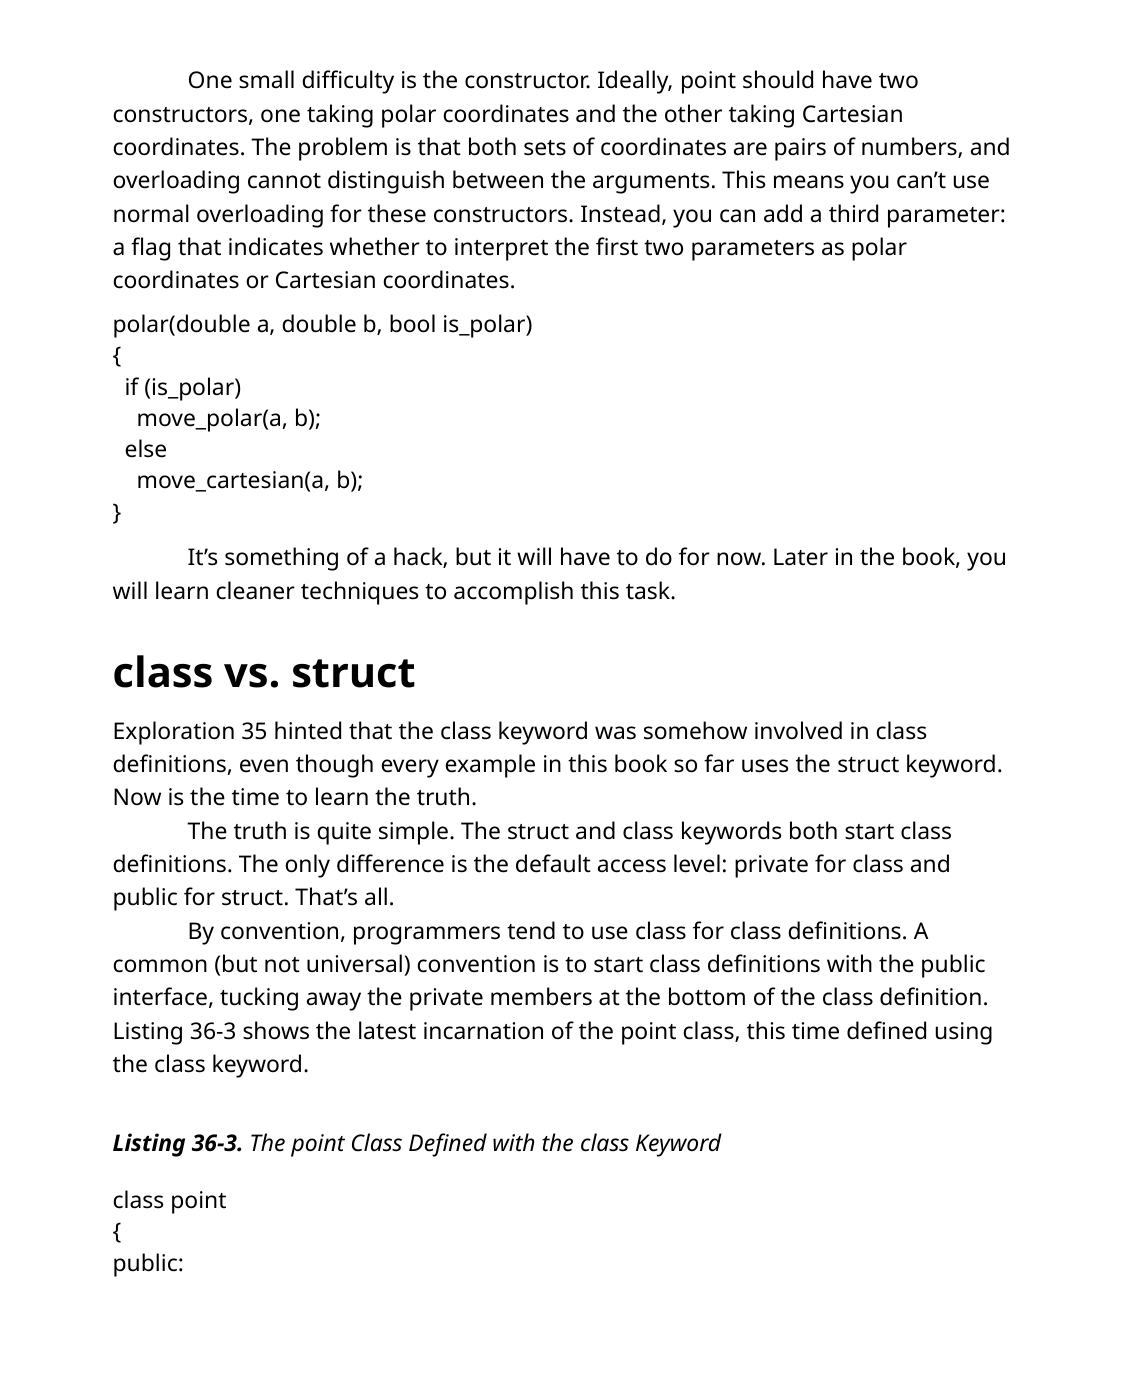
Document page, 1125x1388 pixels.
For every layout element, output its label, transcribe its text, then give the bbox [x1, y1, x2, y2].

text } [112, 495, 1012, 527]
text polar(double a, double b, bool is_polar) [112, 308, 1012, 339]
text if (is_polar) [112, 370, 1012, 402]
text { [112, 339, 1012, 370]
subtitle class vs. struct [112, 643, 1012, 700]
text Listing 36-3. The point Class Defined with the class Keyword [112, 1127, 1012, 1158]
text else [112, 433, 1012, 464]
text It’s something of a hack, but it will have to do for now. Later in the book, you will learn cleaner techniques to accomplish this task. [112, 539, 1012, 606]
text class point [112, 1184, 1012, 1215]
text The truth is quite simple. The struct and class keywords both start class definitions. The only difference is the default access level: private for class and public for struct. That’s all. [112, 813, 1012, 913]
text One small difficulty is the constructor. Ideally, point should have two constructors, one taking polar coordinates and the other taking Cartesian coordinates. The problem is that both sets of coordinates are pairs of numbers, and overloading cannot distinguish between the arguments. This means you can’t use normal overloading for these constructors. Instead, you can add a third parameter: a flag that indicates whether to interpret the first two parameters as polar coordinates or Cartesian coordinates. [112, 62, 1012, 295]
text move_cartesian(a, b); [112, 464, 1012, 495]
text public: [112, 1246, 1012, 1278]
text Exploration 35 hinted that the class keyword was somehow involved in class definitions, even though every example in this book so far uses the struct keyword. Now is the time to learn the truth. [112, 713, 1012, 813]
text { [112, 1215, 1012, 1246]
text By convention, programmers tend to use class for class definitions. A common (but not universal) convention is to start class definitions with the public interface, tucking away the private members at the bottom of the class definition. Listing 36-3 shows the latest incarnation of the point class, this time defined using the class keyword. [112, 913, 1012, 1079]
text move_polar(a, b); [112, 402, 1012, 433]
